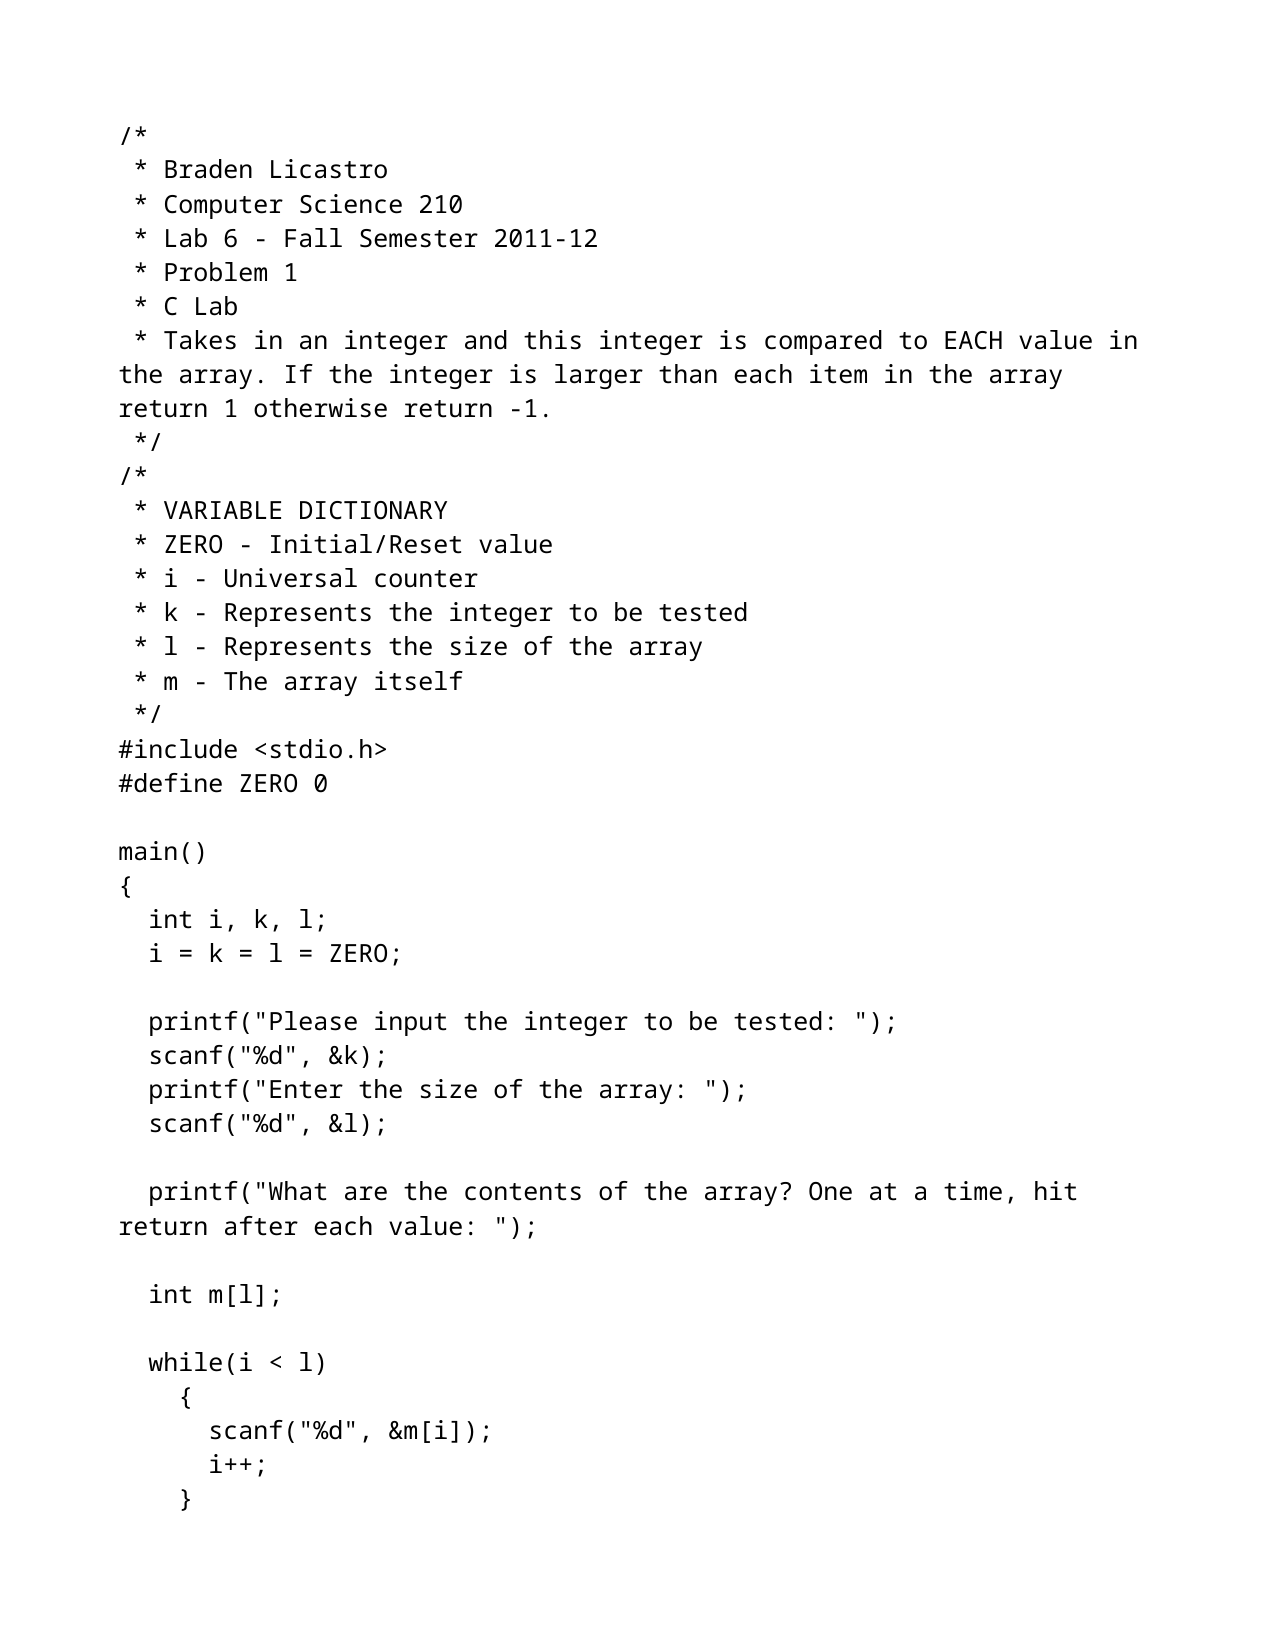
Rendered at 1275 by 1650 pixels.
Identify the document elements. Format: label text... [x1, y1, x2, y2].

text { [118, 867, 1157, 902]
text scanf("%d", &l); [118, 1106, 1157, 1140]
text scanf("%d", &m[i]); [118, 1412, 1157, 1447]
text * Takes in an integer and this integer is compared to EACH value in the array. If the integer is larger than each item in the array return 1 otherwise return -1. [118, 322, 1157, 425]
text i = k = l = ZERO; [118, 936, 1157, 970]
text /* [118, 118, 1157, 152]
text * C Lab [118, 288, 1157, 322]
text * k - Represents the integer to be tested [118, 595, 1157, 629]
text } [118, 1481, 1157, 1515]
text * l - Represents the size of the array [118, 629, 1157, 663]
text i++; [118, 1447, 1157, 1481]
text int i, k, l; [118, 902, 1157, 936]
text printf("What are the contents of the array? One at a time, hit return after each value: "); [118, 1174, 1157, 1242]
text /* [118, 459, 1157, 493]
text printf("Please input the integer to be tested: "); [118, 1004, 1157, 1038]
text * VARIABLE DICTIONARY [118, 493, 1157, 527]
text #include <stdio.h> [118, 731, 1157, 765]
text * Problem 1 [118, 254, 1157, 288]
text * Lab 6 - Fall Semester 2011-12 [118, 220, 1157, 254]
text main() [118, 833, 1157, 867]
text * Braden Licastro [118, 152, 1157, 186]
text * Computer Science 210 [118, 186, 1157, 220]
text printf("Enter the size of the array: "); [118, 1072, 1157, 1106]
text * m - The array itself [118, 663, 1157, 697]
text { [118, 1378, 1157, 1412]
text while(i < l) [118, 1344, 1157, 1378]
text * ZERO - Initial/Reset value [118, 527, 1157, 561]
text int m[l]; [118, 1276, 1157, 1310]
text */ [118, 425, 1157, 459]
text * i - Universal counter [118, 561, 1157, 595]
text #define ZERO 0 [118, 765, 1157, 799]
text scanf("%d", &k); [118, 1038, 1157, 1072]
text */ [118, 697, 1157, 731]
